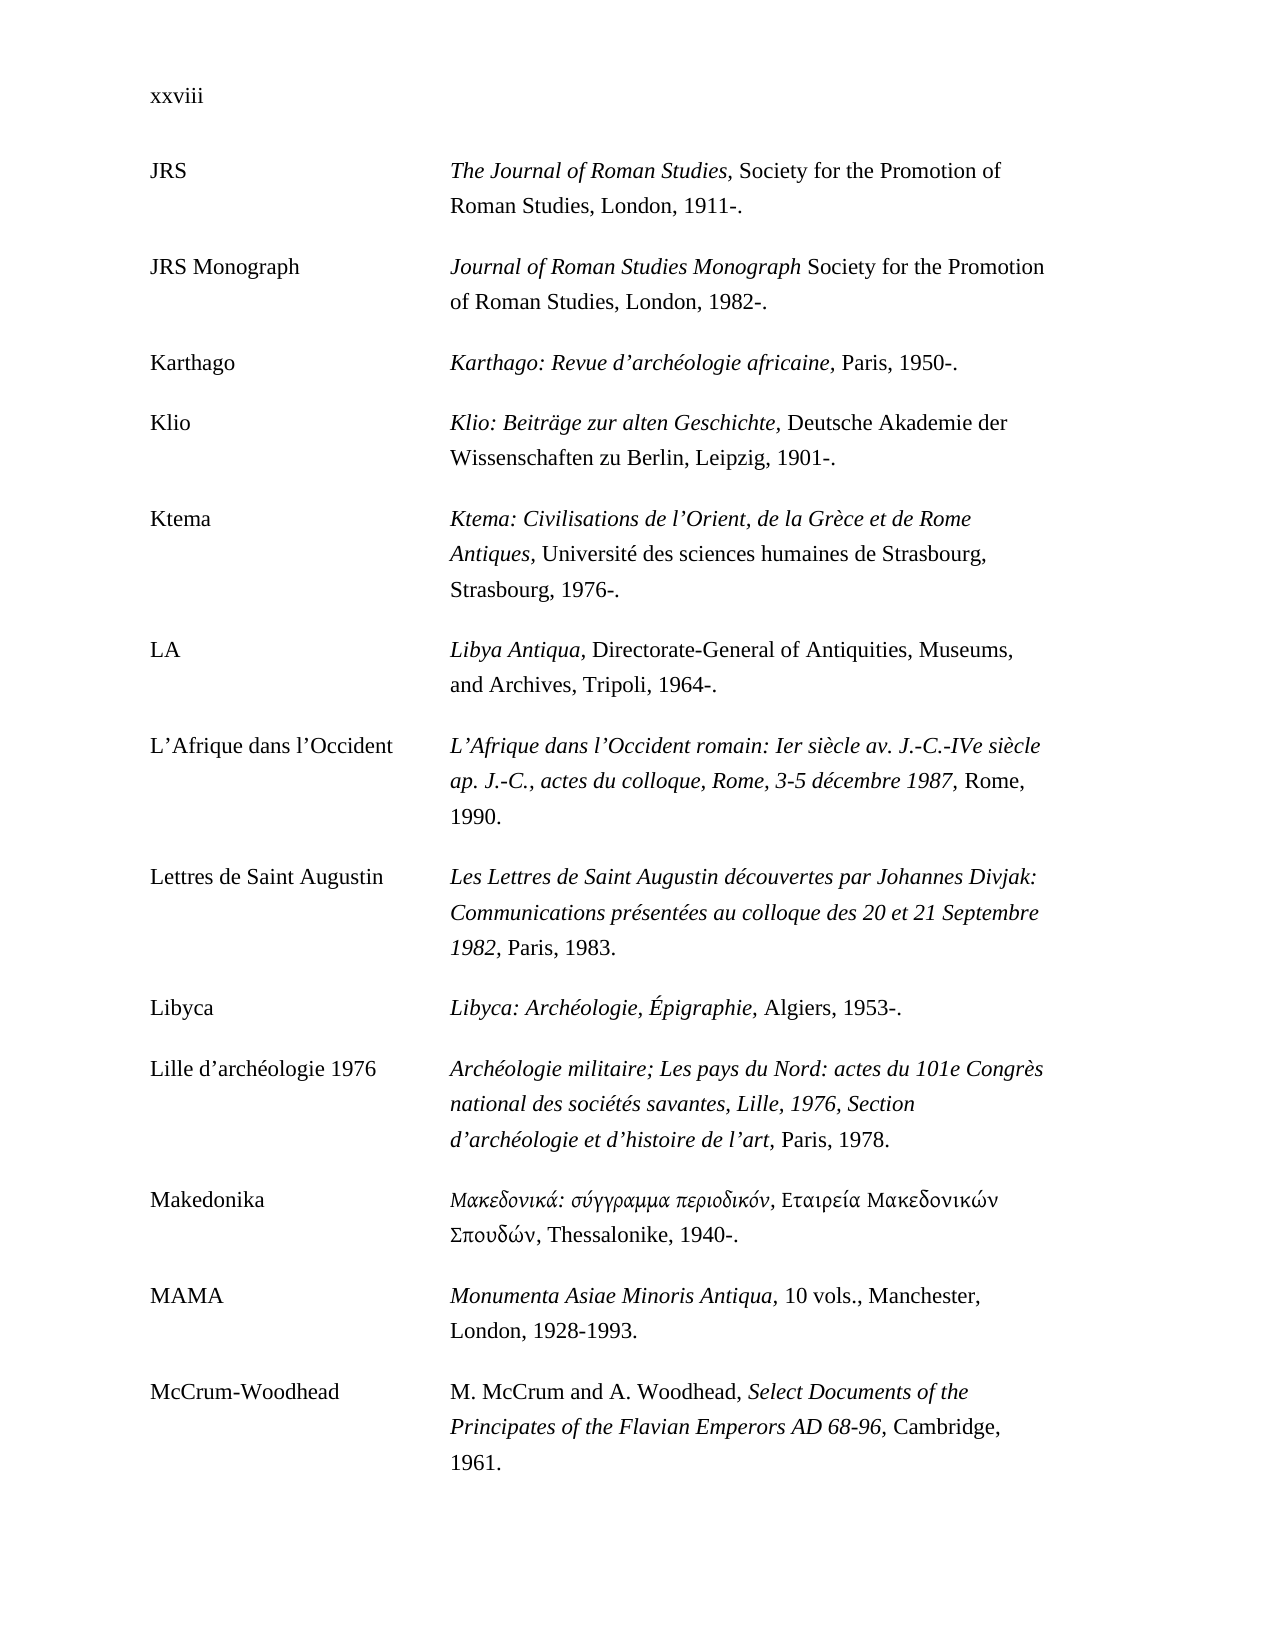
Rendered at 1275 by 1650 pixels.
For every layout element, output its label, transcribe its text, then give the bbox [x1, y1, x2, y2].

text Ktema Ktema: Civilisations de l’Orient, de la Grèce et de Rome Antiques, Université des sciences humaines de Strasbourg, Strasbourg, 1976-. [150, 498, 1050, 604]
text MAMA Monumenta Asiae Minoris Antiqua, 10 vols., Manchester, London, 1928-1993. [150, 1275, 1050, 1346]
text LA Libya Antiqua, Directorate-General of Antiquities, Museums, and Archives, Tripoli, 1964-. [150, 629, 1050, 700]
text Lettres de Saint Augustin Les Lettres de Saint Augustin découvertes par Johannes Divjak: Communications présentées au colloque des 20 et 21 Septembre 1982, Paris, 1983. [150, 856, 1050, 962]
text JRS Monograph Journal of Roman Studies Monograph Society for the Promotion of Roman Studies, London, 1982-. [150, 246, 1050, 317]
text Libyca Libyca: Archéologie, Épigraphie, Algiers, 1953-. [150, 987, 1050, 1023]
text McCrum-Woodhead M. McCrum and A. Woodhead, Select Documents of the Principates of the Flavian Emperors AD 68-96, Cambridge, 1961. [150, 1371, 1050, 1477]
text L’Afrique dans l’Occident L’Afrique dans l’Occident romain: Ier siècle av. J.-C.-IVe siècle ap. J.-C., actes du colloque, Rome, 3-5 décembre 1987, Rome, 1990. [150, 725, 1050, 831]
text Karthago Karthago: Revue d’archéologie africaine, Paris, 1950-. [150, 342, 1050, 377]
text Lille d’archéologie 1976 Archéologie militaire; Les pays du Nord: actes du 101e Congrès national des sociétés savantes, Lille, 1976, Section d’archéologie et d’histoire de l’art, Paris, 1978. [150, 1048, 1050, 1154]
text Makedonika Μακεδονικά: σύγγραμμα περιοδικόν, Εταιρεία Μακεδονικών Σπουδών, Thessalonike, 1940-. [150, 1179, 1050, 1250]
text Klio Klio: Beiträge zur alten Geschichte, Deutsche Akademie der Wissenschaften zu Berlin, Leipzig, 1901-. [150, 402, 1050, 473]
text JRS The Journal of Roman Studies, Society for the Promotion of Roman Studies, London, 1911-. [150, 150, 1050, 221]
